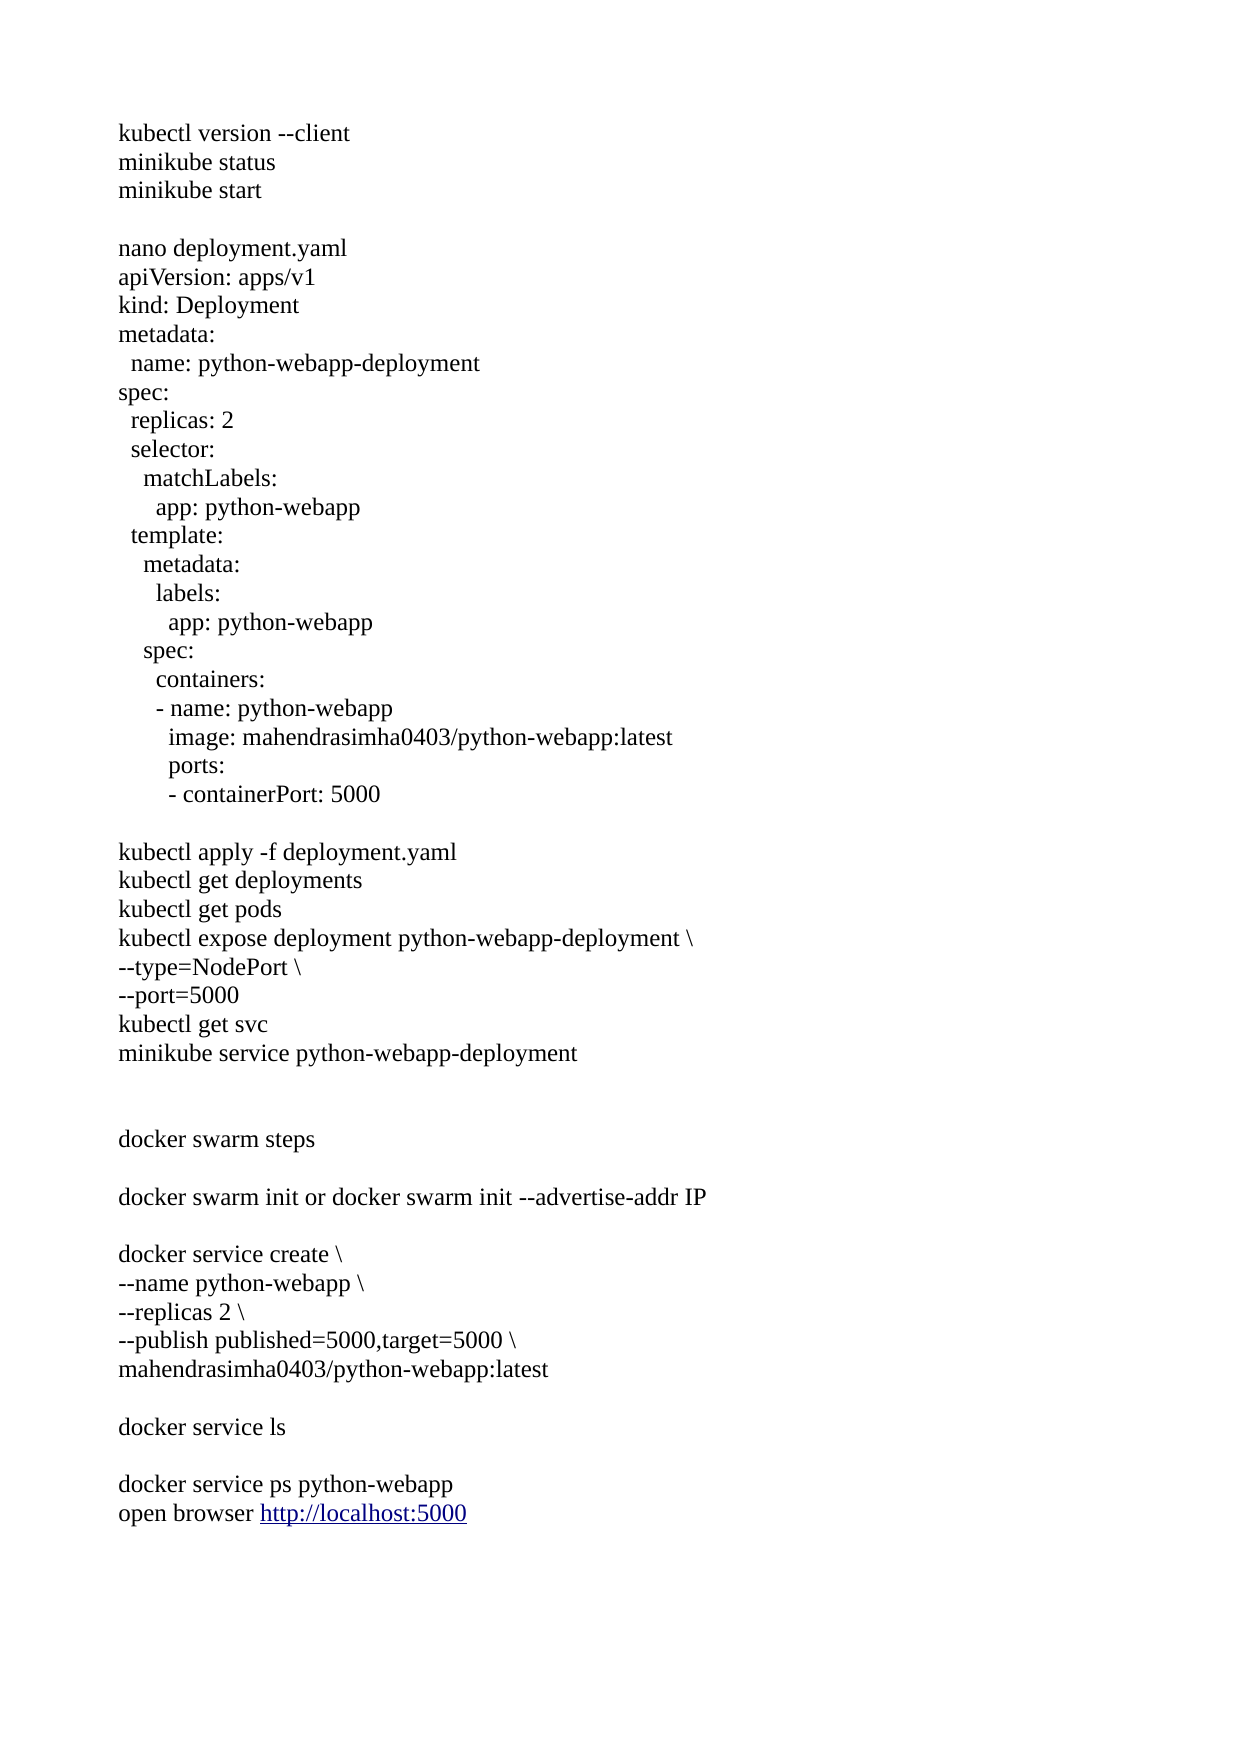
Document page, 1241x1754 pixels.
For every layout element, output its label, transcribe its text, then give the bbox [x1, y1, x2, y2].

text apiVersion: apps/v1 [118, 262, 1122, 291]
text --publish published=5000,target=5000 \ [118, 1326, 1122, 1354]
text spec: [118, 377, 1122, 406]
text kubectl get deployments [118, 866, 1122, 894]
text kubectl version --client [118, 118, 1122, 147]
text app: python-webapp [118, 492, 1122, 521]
text image: mahendrasimha0403/python-webapp:latest [118, 722, 1122, 751]
text kubectl get svc [118, 1009, 1122, 1038]
text selector: [118, 434, 1122, 463]
text --port=5000 [118, 981, 1122, 1009]
text open browser http://localhost:5000 [118, 1498, 1122, 1527]
text docker service ps python-webapp [118, 1469, 1122, 1498]
text spec: [118, 636, 1122, 664]
text labels: [118, 578, 1122, 607]
text docker swarm init or docker swarm init --advertise-addr IP [118, 1182, 1122, 1211]
text kubectl apply -f deployment.yaml [118, 837, 1122, 866]
text replicas: 2 [118, 406, 1122, 434]
text minikube status [118, 147, 1122, 176]
text docker service ls [118, 1412, 1122, 1441]
text - name: python-webapp [118, 693, 1122, 722]
text docker service create \ [118, 1239, 1122, 1268]
text - containerPort: 5000 [118, 779, 1122, 808]
text minikube start [118, 176, 1122, 204]
text kubectl get pods [118, 894, 1122, 923]
text kubectl expose deployment python-webapp-deployment \ [118, 923, 1122, 952]
text minikube service python-webapp-deployment docker swarm steps [118, 1038, 1122, 1153]
text kind: Deployment [118, 291, 1122, 319]
text matchLabels: [118, 463, 1122, 492]
text metadata: [118, 319, 1122, 348]
text --replicas 2 \ [118, 1297, 1122, 1326]
text --type=NodePort \ [118, 952, 1122, 981]
text metadata: [118, 549, 1122, 578]
text ports: [118, 751, 1122, 779]
text mahendrasimha0403/python-webapp:latest [118, 1354, 1122, 1383]
text app: python-webapp [118, 607, 1122, 636]
text --name python-webapp \ [118, 1268, 1122, 1297]
text name: python-webapp-deployment [118, 348, 1122, 377]
text template: [118, 521, 1122, 549]
text nano deployment.yaml [118, 233, 1122, 262]
text containers: [118, 664, 1122, 693]
